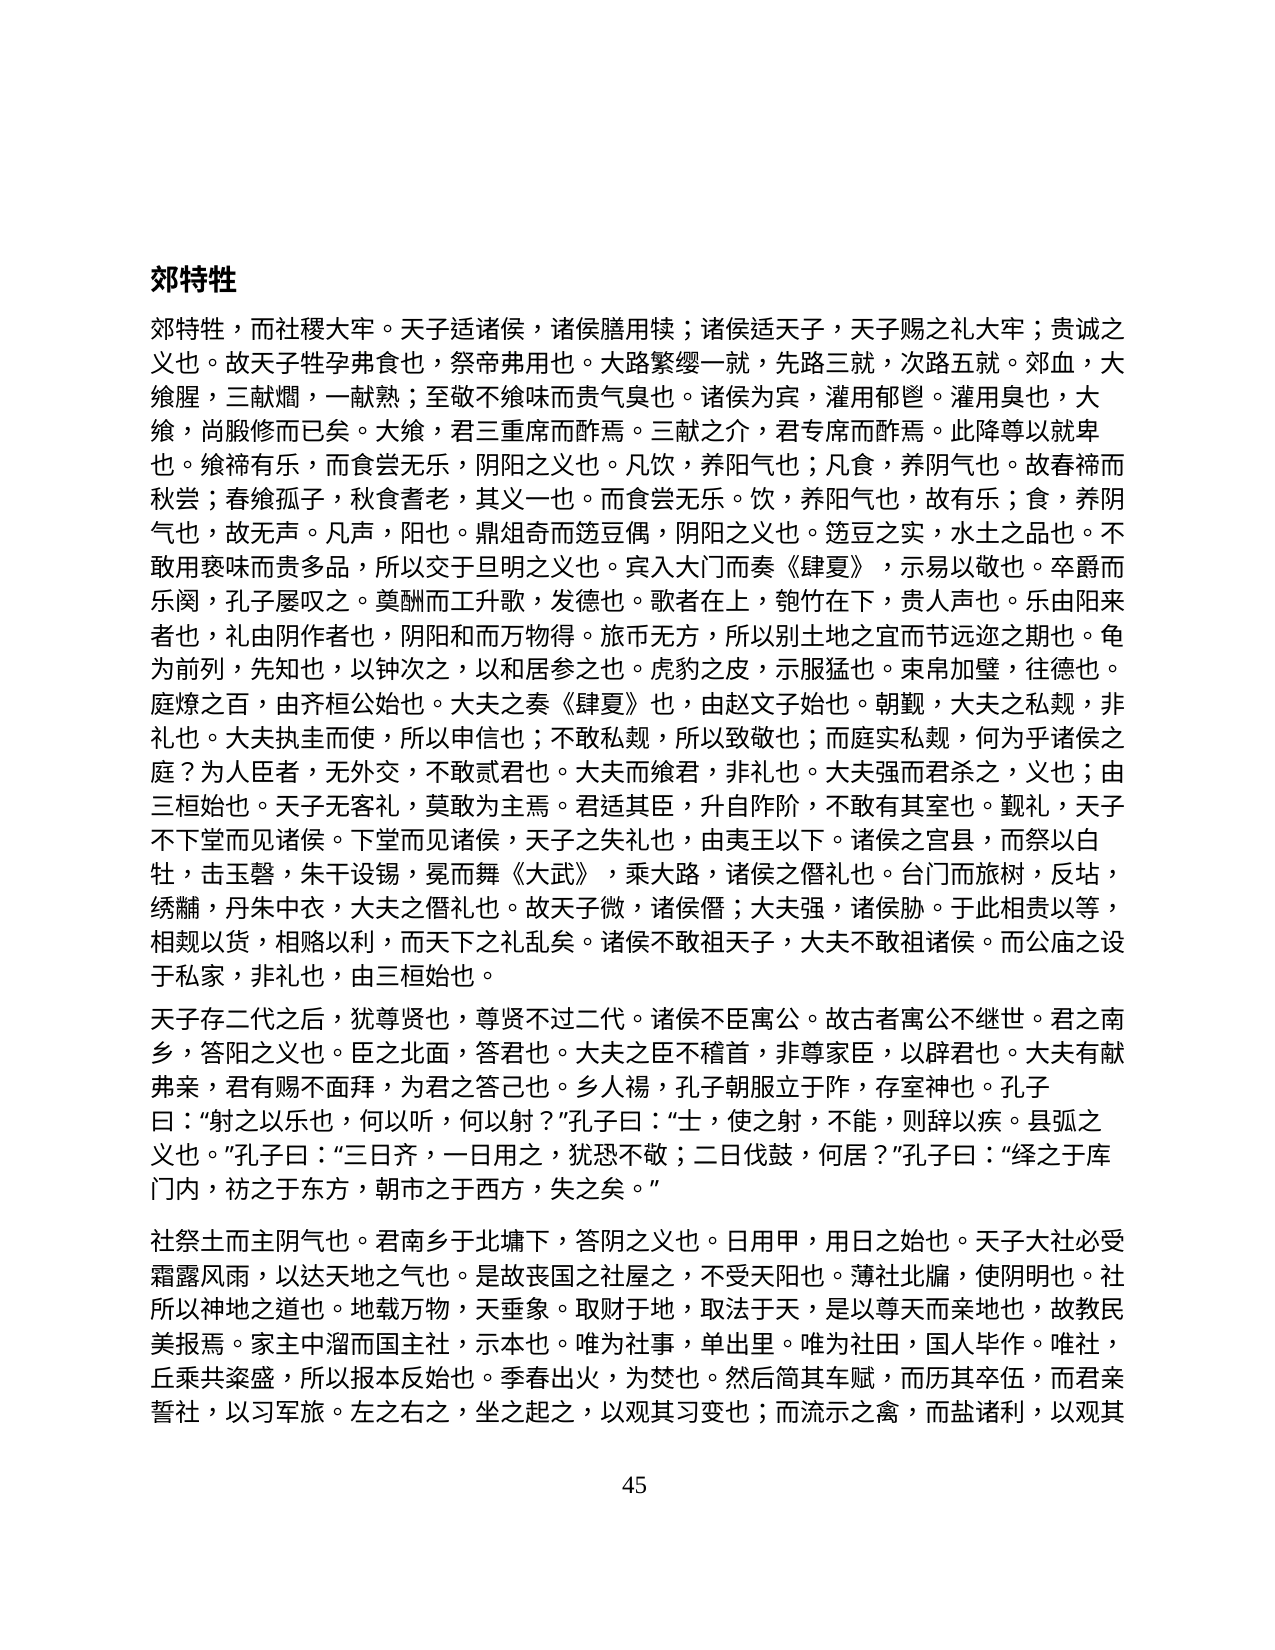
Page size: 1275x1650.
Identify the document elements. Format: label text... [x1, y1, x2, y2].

subtitle 郊特牲 [150, 259, 1125, 299]
text 天子存二代之后，犹尊贤也，尊贤不过二代。诸侯不臣寓公。故古者寓公不继世。君之南乡，答阳之义也。臣之北面，答君也。大夫之臣不稽首，非尊家臣，以辟君也。大夫有献弗亲，君有赐不面拜，为君之答己也。乡人禓，孔子朝服立于阼，存室神也。孔子曰：“射之以乐也，何以听，何以射？”孔子曰：“士，使之射，不能，则辞以疾。县弧之义也。”孔子曰：“三日齐，一日用之，犹恐不敬；二日伐鼓，何居？”孔子曰：“绎之于库门内，祊之于东方，朝市之于西方，失之矣。” [150, 1002, 1125, 1206]
text 郊特牲，而社稷大牢。天子适诸侯，诸侯膳用犊；诸侯适天子，天子赐之礼大牢；贵诚之义也。故天子牲孕弗食也，祭帝弗用也。大路繁缨一就，先路三就，次路五就。郊血，大飨腥，三献爓，一献熟；至敬不飨味而贵气臭也。诸侯为宾，灌用郁鬯。灌用臭也，大飨，尚腶修而已矣。大飨，君三重席而酢焉。三献之介，君专席而酢焉。此降尊以就卑也。飨禘有乐，而食尝无乐，阴阳之义也。凡饮，养阳气也；凡食，养阴气也。故春禘而秋尝；春飨孤子，秋食耆老，其义一也。而食尝无乐。饮，养阳气也，故有乐；食，养阴气也，故无声。凡声，阳也。鼎俎奇而笾豆偶，阴阳之义也。笾豆之实，水土之品也。不敢用亵味而贵多品，所以交于旦明之义也。宾入大门而奏《肆夏》，示易以敬也。卒爵而乐阕，孔子屡叹之。奠酬而工升歌，发德也。歌者在上，匏竹在下，贵人声也。乐由阳来者也，礼由阴作者也，阴阳和而万物得。旅币无方，所以别土地之宜而节远迩之期也。龟为前列，先知也，以钟次之，以和居参之也。虎豹之皮，示服猛也。束帛加璧，往德也。庭燎之百，由齐桓公始也。大夫之奏《肆夏》也，由赵文子始也。朝觐，大夫之私觌，非礼也。大夫执圭而使，所以申信也；不敢私觌，所以致敬也；而庭实私觌，何为乎诸侯之庭？为人臣者，无外交，不敢贰君也。大夫而飨君，非礼也。大夫强而君杀之，义也；由三桓始也。天子无客礼，莫敢为主焉。君适其臣，升自阼阶，不敢有其室也。觐礼，天子不下堂而见诸侯。下堂而见诸侯，天子之失礼也，由夷王以下。诸侯之宫县，而祭以白牡，击玉磬，朱干设锡，冕而舞《大武》，乘大路，诸侯之僭礼也。台门而旅树，反坫，绣黼，丹朱中衣，大夫之僭礼也。故天子微，诸侯僭；大夫强，诸侯胁。于此相贵以等，相觌以货，相赂以利，而天下之礼乱矣。诸侯不敢祖天子，大夫不敢祖诸侯。而公庙之设于私家，非礼也，由三桓始也。 [150, 312, 1125, 993]
text 社祭土而主阴气也。君南乡于北墉下，答阴之义也。日用甲，用日之始也。天子大社必受霜露风雨，以达天地之气也。是故丧国之社屋之，不受天阳也。薄社北牖，使阴明也。社所以神地之道也。地载万物，天垂象。取财于地，取法于天，是以尊天而亲地也，故教民美报焉。家主中溜而国主社，示本也。唯为社事，单出里。唯为社田，国人毕作。唯社，丘乘共粢盛，所以报本反始也。季春出火，为焚也。然后简其车赋，而历其卒伍，而君亲誓社，以习军旅。左之右之，坐之起之，以观其习变也；而流示之禽，而盐诸利，以观其 [150, 1224, 1125, 1428]
